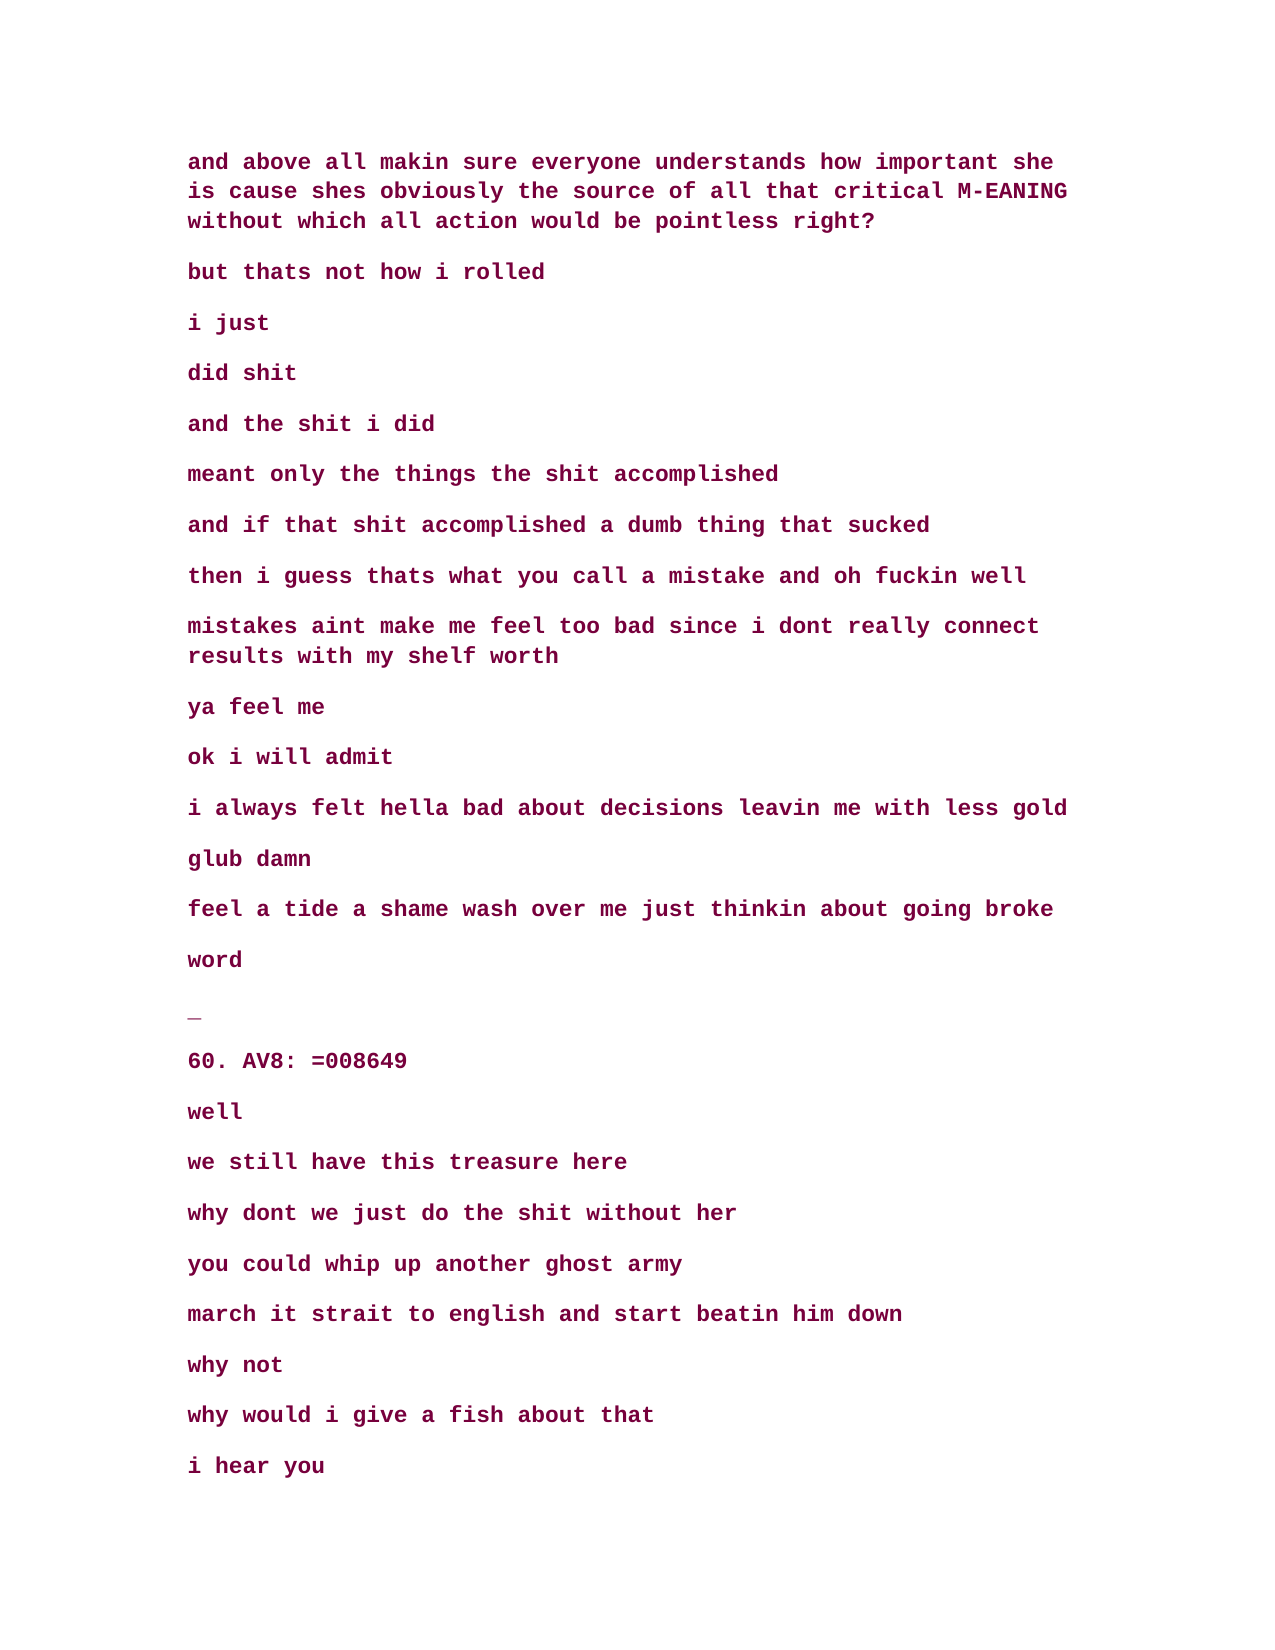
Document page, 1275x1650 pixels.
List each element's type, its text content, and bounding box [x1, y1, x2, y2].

text ya feel me [187, 695, 1087, 721]
text why not [187, 1353, 1087, 1379]
text march it strait to english and start beatin him down [187, 1302, 1087, 1328]
text i hear you [187, 1454, 1087, 1480]
text ok i will admit [187, 746, 1087, 772]
text did shit [187, 361, 1087, 387]
text meant only the things the shit accomplished [187, 463, 1087, 489]
text mistakes aint make me feel too bad since i dont really connect results with my shelf worth [187, 614, 1087, 670]
text i just [187, 311, 1087, 337]
text feel a tide a shame wash over me just thinkin about going broke [187, 897, 1087, 923]
text but thats not how i rolled [187, 260, 1087, 286]
text you could whip up another ghost army [187, 1252, 1087, 1278]
text we still have this treasure here [187, 1151, 1087, 1177]
text i always felt hella bad about decisions leavin me with less gold [187, 796, 1087, 822]
text why would i give a fish about that [187, 1404, 1087, 1430]
text and the shit i did [187, 412, 1087, 438]
text why dont we just do the shit without her [187, 1201, 1087, 1227]
text glub damn [187, 847, 1087, 873]
text 60. AV8: =008649 [187, 1049, 1087, 1075]
text then i guess thats what you call a mistake and oh fuckin well [187, 564, 1087, 590]
text well [187, 1100, 1087, 1126]
text and if that shit accomplished a dumb thing that sucked [187, 513, 1087, 539]
text and above all makin sure everyone understands how important she is cause shes obviously the source of all that critical M-EANING without which all action would be pointless right? [187, 150, 1087, 236]
text word [187, 948, 1087, 974]
text _ [187, 999, 1087, 1025]
